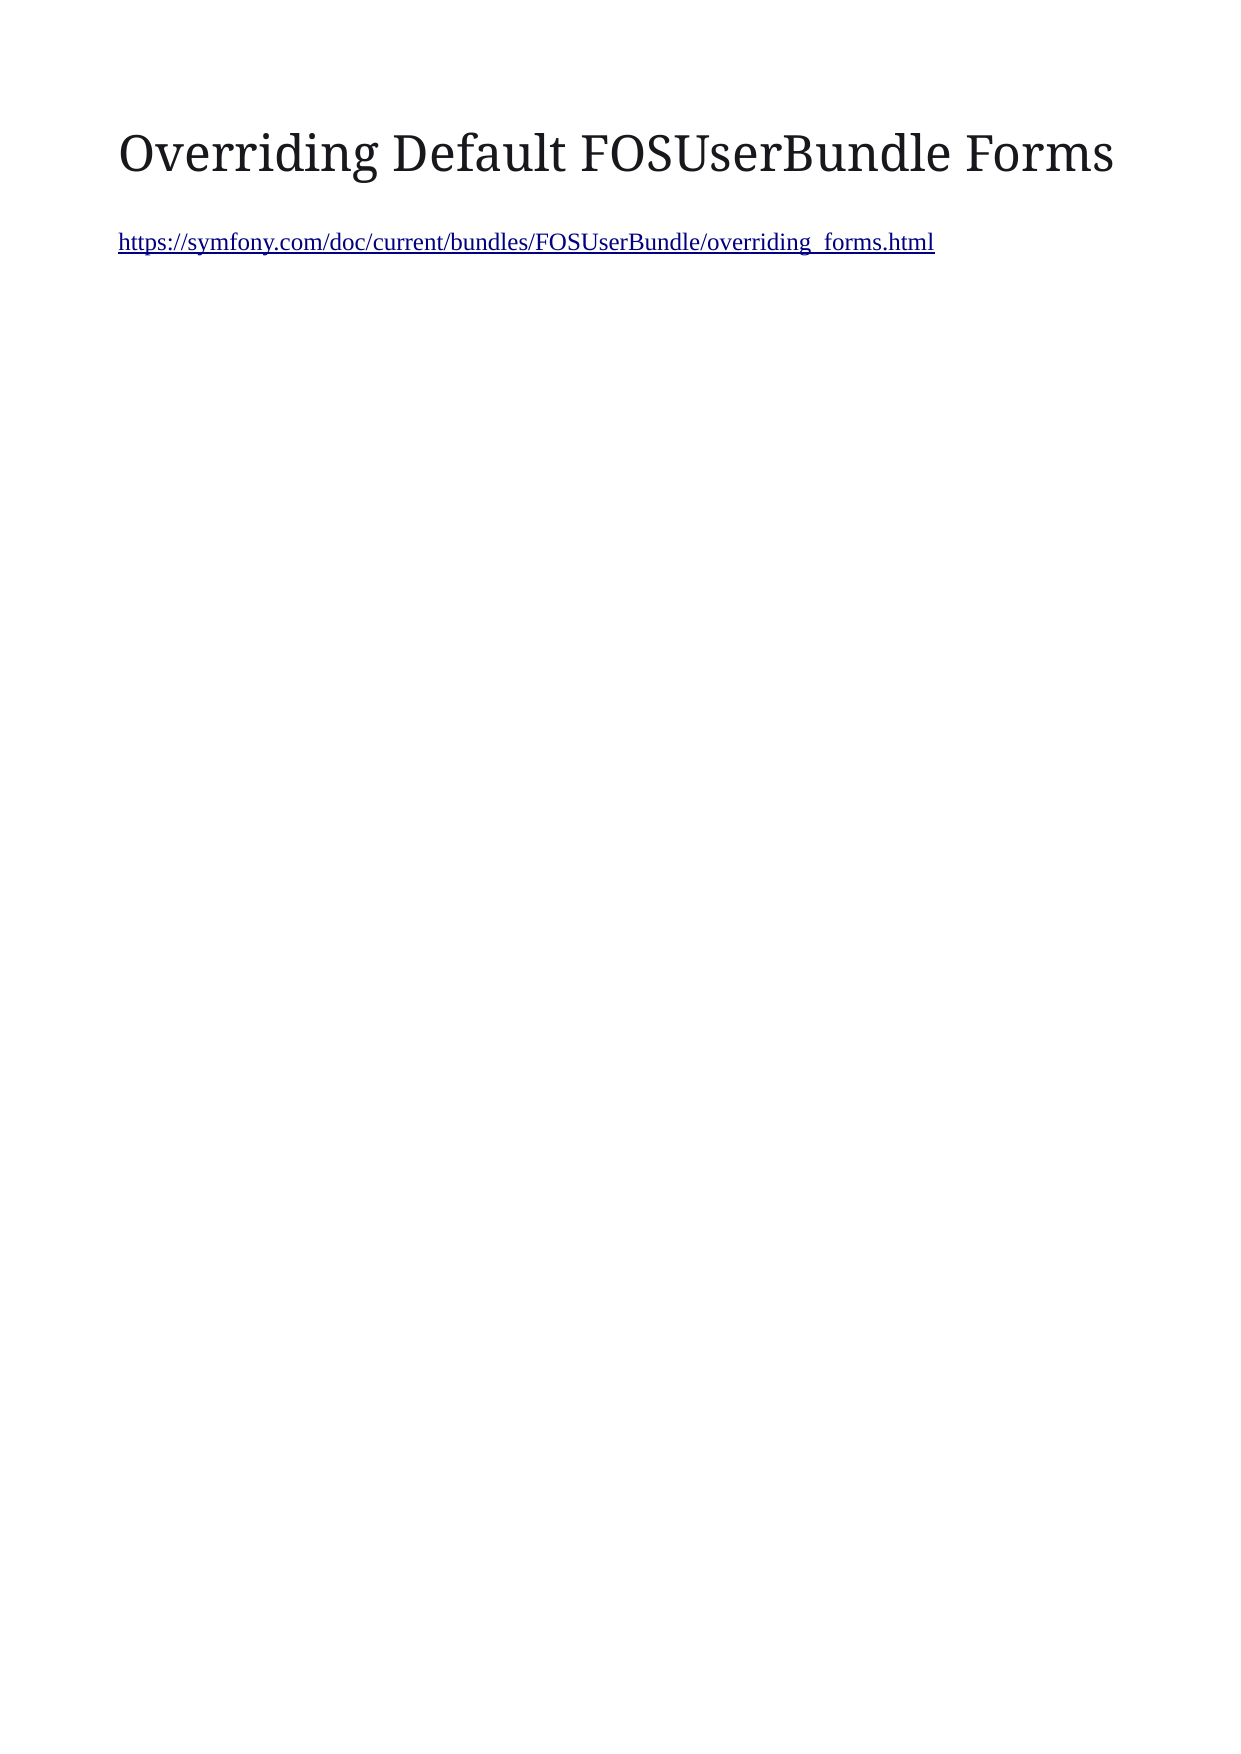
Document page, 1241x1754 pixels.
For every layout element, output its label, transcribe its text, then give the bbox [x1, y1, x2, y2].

subtitle Overriding Default FOSUserBundle Forms [118, 118, 1122, 186]
text https://symfony.com/doc/current/bundles/FOSUserBundle/overriding_forms.html [118, 227, 1122, 256]
